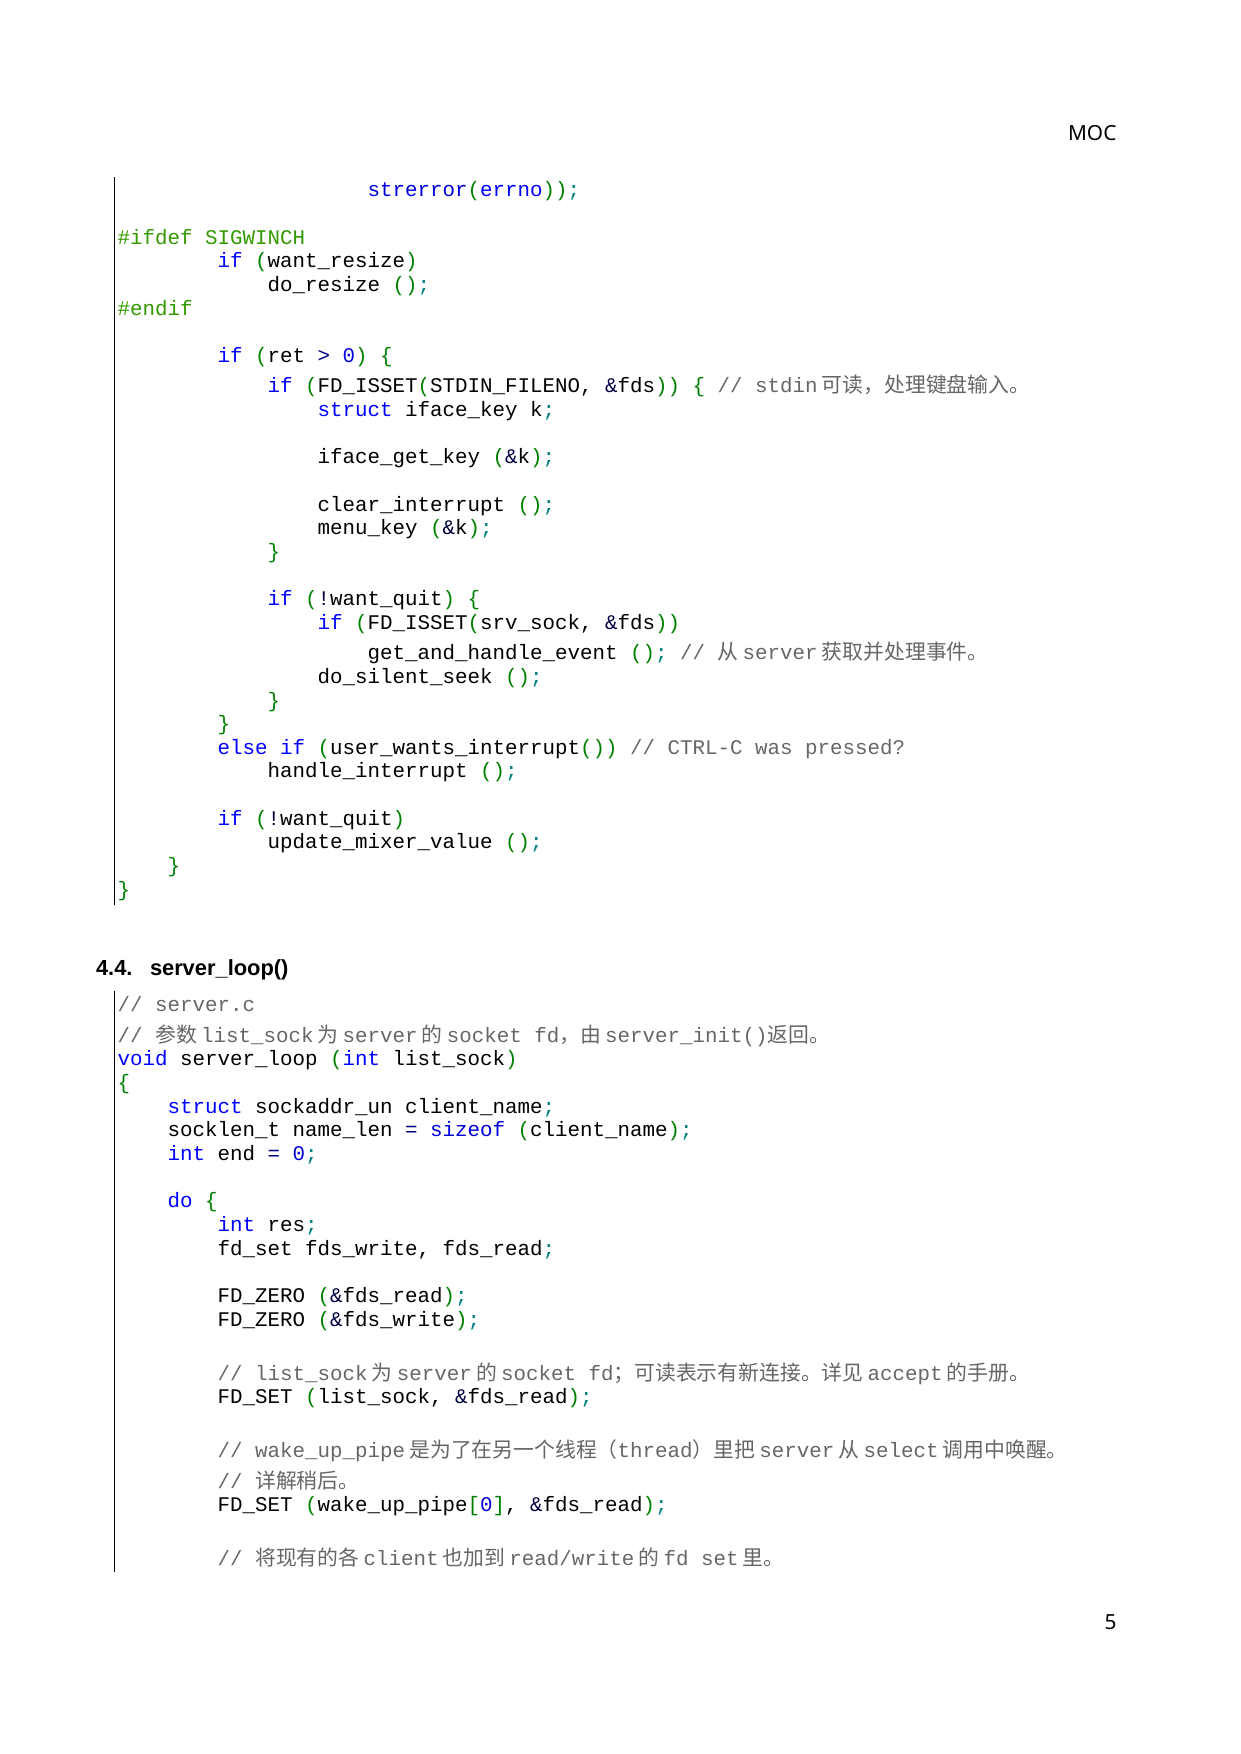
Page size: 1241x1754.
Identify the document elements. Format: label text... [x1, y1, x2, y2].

text // 详解稍后。 [115, 1464, 1116, 1494]
text } [115, 541, 1116, 564]
text FD_SET (wake_up_pipe[0], &fds_read); [115, 1494, 1116, 1518]
text void server_loop (int list_sock) [115, 1048, 1116, 1072]
text #ifdef SIGWINCH [115, 227, 1116, 250]
text iface_get_key (&k); [115, 446, 1116, 470]
text struct iface_key k; [115, 399, 1116, 423]
text } [115, 855, 1116, 879]
text FD_ZERO (&fds_read); [115, 1285, 1116, 1308]
text FD_ZERO (&fds_write); [115, 1308, 1116, 1332]
text menu_key (&k); [115, 517, 1116, 541]
text if (!want_quit) [115, 808, 1116, 831]
text get_and_handle_event (); // 从server获取并处理事件。 [115, 636, 1116, 666]
text int end = 0; [115, 1143, 1116, 1167]
text } [115, 879, 1116, 905]
text handle_interrupt (); [115, 761, 1116, 784]
text // list_sock为server的socket fd；可读表示有新连接。详见accept的手册。 [115, 1356, 1116, 1386]
text if (want_resize) [115, 250, 1116, 274]
text do_silent_seek (); [115, 666, 1116, 689]
text if (FD_ISSET(STDIN_FILENO, &fds)) { // stdin可读，处理键盘输入。 [115, 369, 1116, 399]
text fd_set fds_write, fds_read; [115, 1238, 1116, 1261]
text struct sockaddr_un client_name; [115, 1096, 1116, 1119]
text // 将现有的各client也加到read/write的fd set里。 [115, 1542, 1116, 1572]
text // wake_up_pipe是为了在另一个线程（thread）里把server从select调用中唤醒。 [115, 1433, 1116, 1464]
text strerror(errno)); [115, 177, 1116, 203]
text else if (user_wants_interrupt()) // CTRL-C was pressed? [115, 737, 1116, 761]
text do_resize (); [115, 274, 1116, 298]
text clear_interrupt (); [115, 494, 1116, 517]
text if (FD_ISSET(srv_sock, &fds)) [115, 612, 1116, 636]
text #endif [115, 298, 1116, 321]
text update_mixer_value (); [115, 831, 1116, 855]
text } [115, 689, 1116, 713]
title server_loop() [90, 954, 1116, 980]
text // server.c [115, 991, 1116, 1018]
text if (!want_quit) { [115, 588, 1116, 612]
text } [115, 713, 1116, 737]
text FD_SET (list_sock, &fds_read); [115, 1386, 1116, 1410]
text socklen_t name_len = sizeof (client_name); [115, 1119, 1116, 1143]
text { [115, 1072, 1116, 1096]
text // 参数list_sock为server的socket fd，由server_init()返回。 [115, 1018, 1116, 1048]
text do { [115, 1190, 1116, 1214]
text if (ret > 0) { [115, 345, 1116, 369]
text int res; [115, 1214, 1116, 1238]
